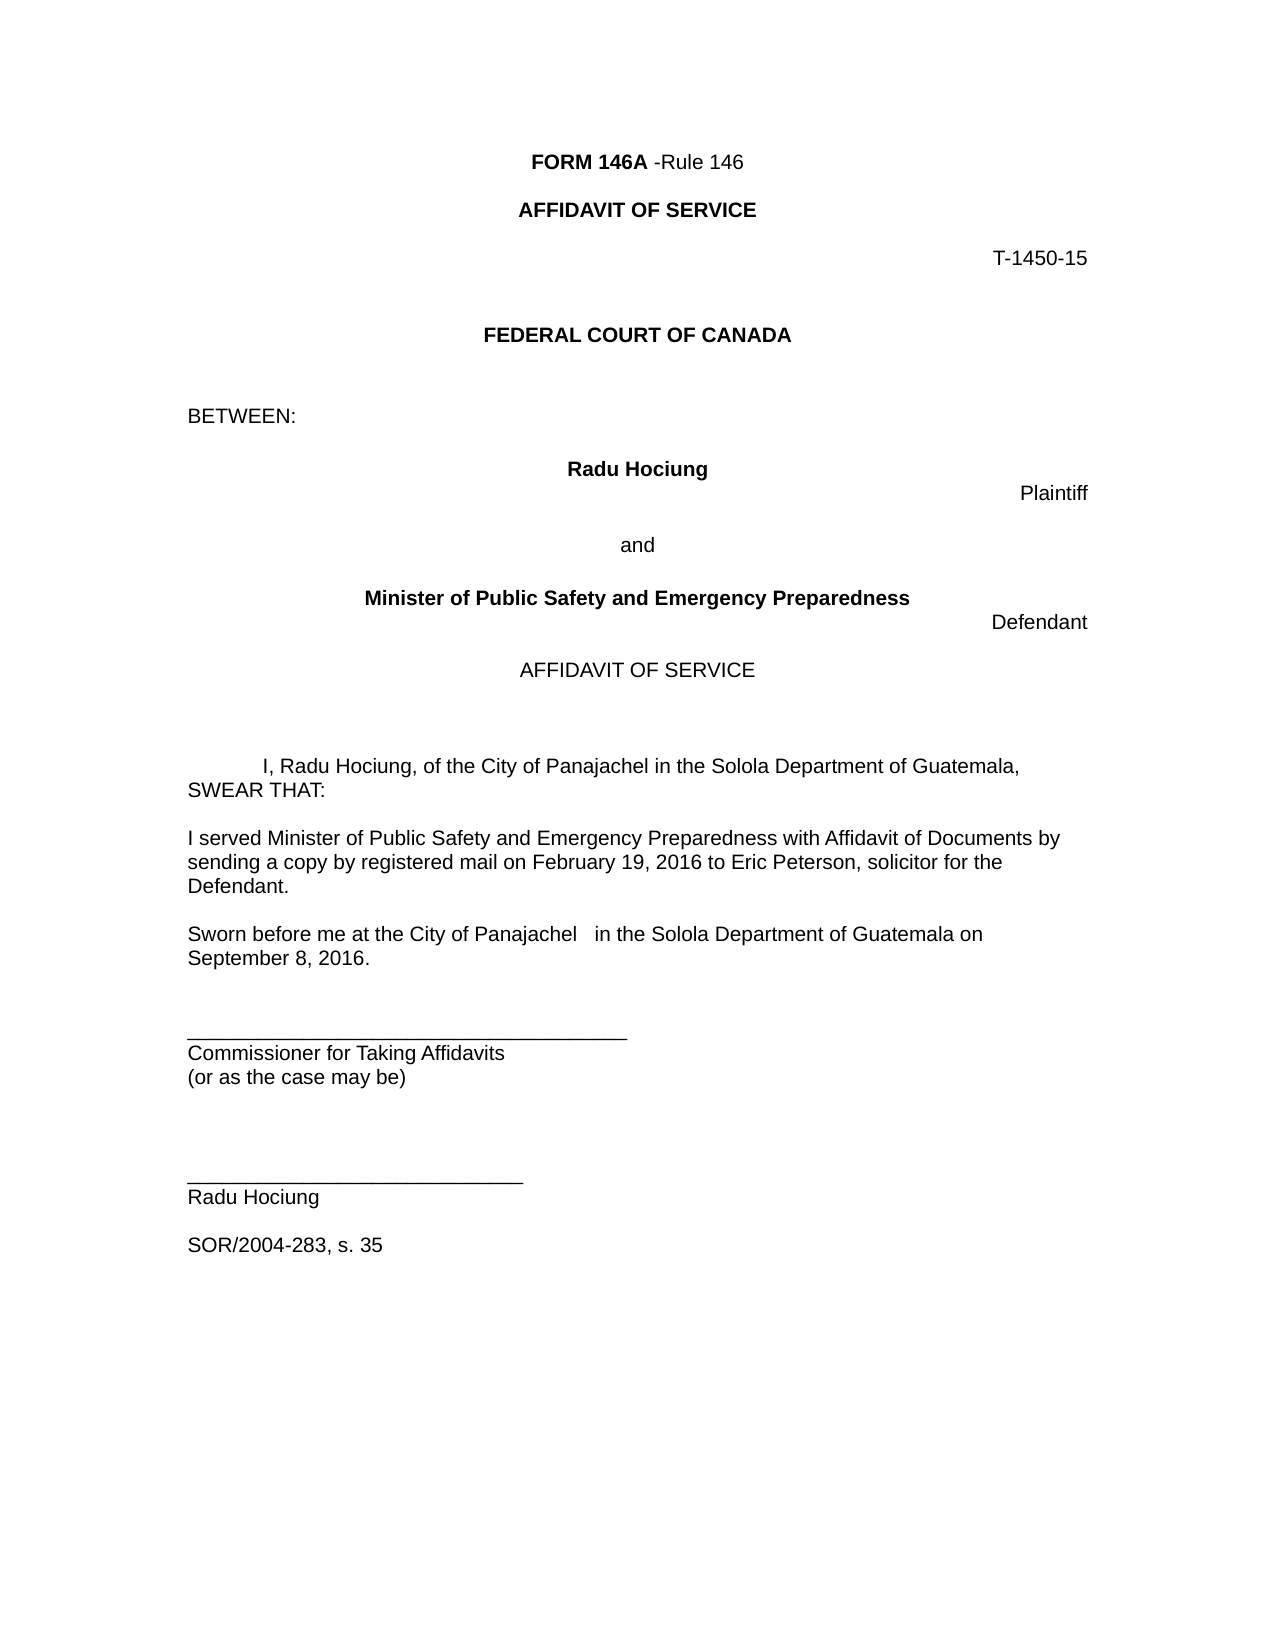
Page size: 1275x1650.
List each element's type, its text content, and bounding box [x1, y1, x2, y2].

text Minister of Public Safety and Emergency Preparedness [187, 586, 1087, 610]
text AFFIDAVIT OF SERVICE [187, 198, 1087, 222]
text SOR/2004-283, s. 35 [187, 1233, 1087, 1257]
text FEDERAL COURT OF CANADA [187, 322, 1087, 346]
text BETWEEN: [187, 404, 1087, 428]
text T-1450-15 [187, 246, 1087, 270]
text and [187, 533, 1087, 557]
text Plaintiff [187, 481, 1087, 504]
text Radu Hociung [187, 457, 1087, 481]
text _____________________________ [187, 1161, 1087, 1185]
text I served Minister of Public Safety and Emergency Preparedness with Affidavit of Documents by sending a copy by registered mail on February 19, 2016 to Eric Peterson, solicitor for the Defendant. [187, 826, 1087, 897]
text AFFIDAVIT OF SERVICE [187, 658, 1087, 682]
text Sworn before me at the City of Panajachel in the Solola Department of Guatemala on September 8, 2016. [187, 921, 1087, 969]
text ______________________________________ [187, 1017, 1087, 1041]
text Defendant [187, 610, 1087, 634]
text I, Radu Hociung, of the City of Panajachel in the Solola Department of Guatemala, SWEAR THAT: [187, 754, 1087, 802]
text (or as the case may be) [187, 1065, 1087, 1089]
text Commissioner for Taking Affidavits [187, 1041, 1087, 1065]
text Radu Hociung [187, 1185, 1087, 1209]
text FORM 146A -Rule 146 [187, 150, 1087, 174]
